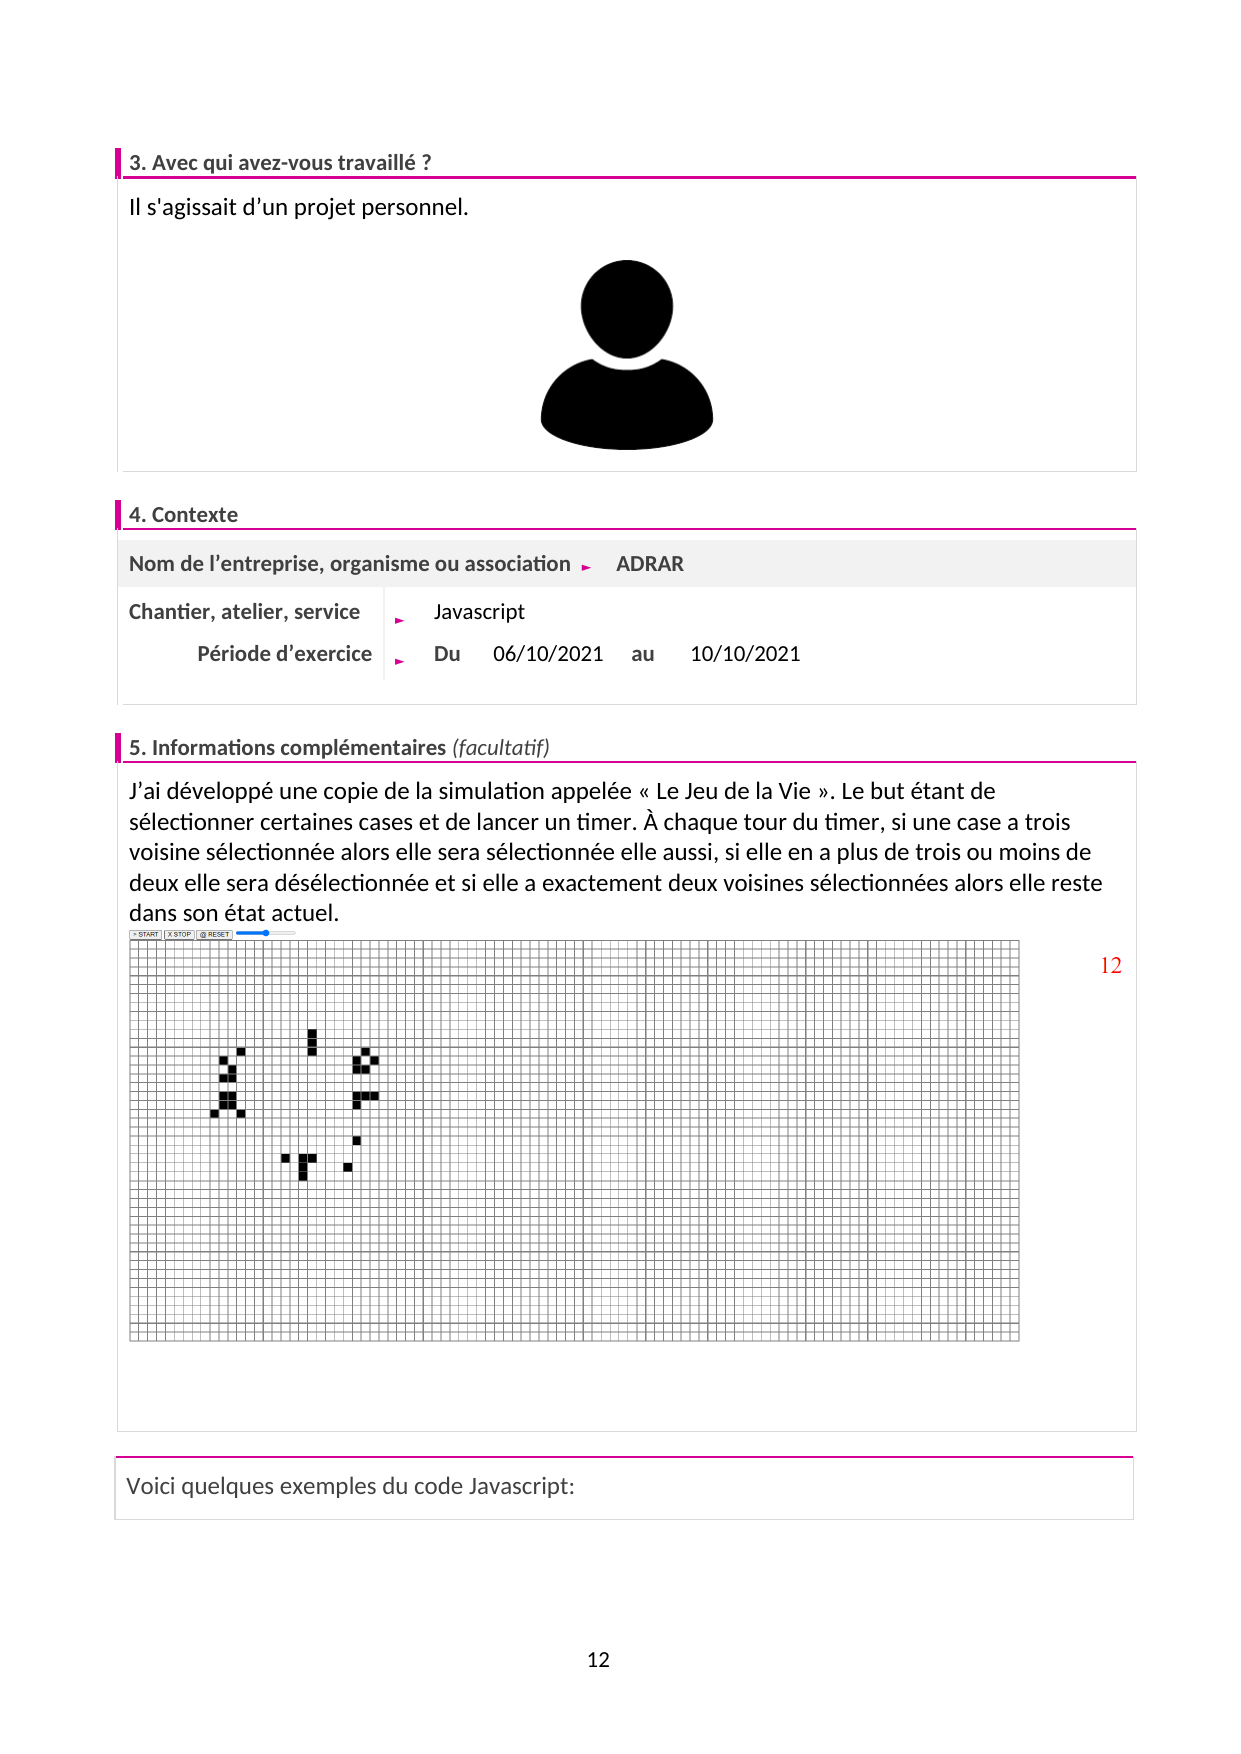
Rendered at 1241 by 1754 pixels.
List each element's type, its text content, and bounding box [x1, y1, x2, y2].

table_cell [118, 471, 1137, 500]
table_header 3. Avec qui avez-vous travaillé ? [121, 148, 1137, 176]
table_cell 10/10/2021 [679, 639, 1136, 680]
table_cell Il s'agissait d’un projet personnel. [118, 176, 1136, 471]
table_cell [118, 587, 383, 597]
table_cell ► [385, 597, 423, 639]
table_cell Nom de l’entreprise, organisme ou association ► [118, 540, 605, 587]
table_cell au [620, 639, 679, 680]
table_cell Période d’exercice [118, 639, 383, 680]
table_header Voici quelques exemples du code Javascript: [116, 1458, 1133, 1519]
picture [128, 927, 1126, 1348]
table_cell [118, 528, 605, 540]
table_cell [385, 587, 1136, 597]
table_cell Du [423, 639, 482, 680]
table_cell [605, 530, 1136, 540]
table_cell 5. Informations complémentaires (facultatif) [121, 733, 1137, 761]
table_cell [118, 680, 1136, 704]
table_cell J’ai développé une copie de la simulation appelée « Le Jeu de la Vie ». Le but étant de sélectionner certaines cases et de lancer un timer. À chaque tour du timer, si une case a trois voisine sélectionnée alors elle sera sélectionnée elle aussi, si elle en a plus de trois ou moins de deux elle sera désélectionnée et si elle a exactement deux voisines sélectionnées alors elle reste dans son état actuel. [118, 761, 1136, 1431]
table_cell ► [385, 639, 423, 680]
table_cell Chantier, atelier, service [118, 597, 383, 639]
table_cell [118, 704, 1137, 733]
table_cell ADRAR [605, 540, 1136, 587]
table_cell Javascript [423, 597, 1136, 639]
picture [514, 242, 740, 468]
table_cell 4. Contexte [121, 500, 1137, 528]
table_cell 06/10/2021 [482, 639, 620, 680]
